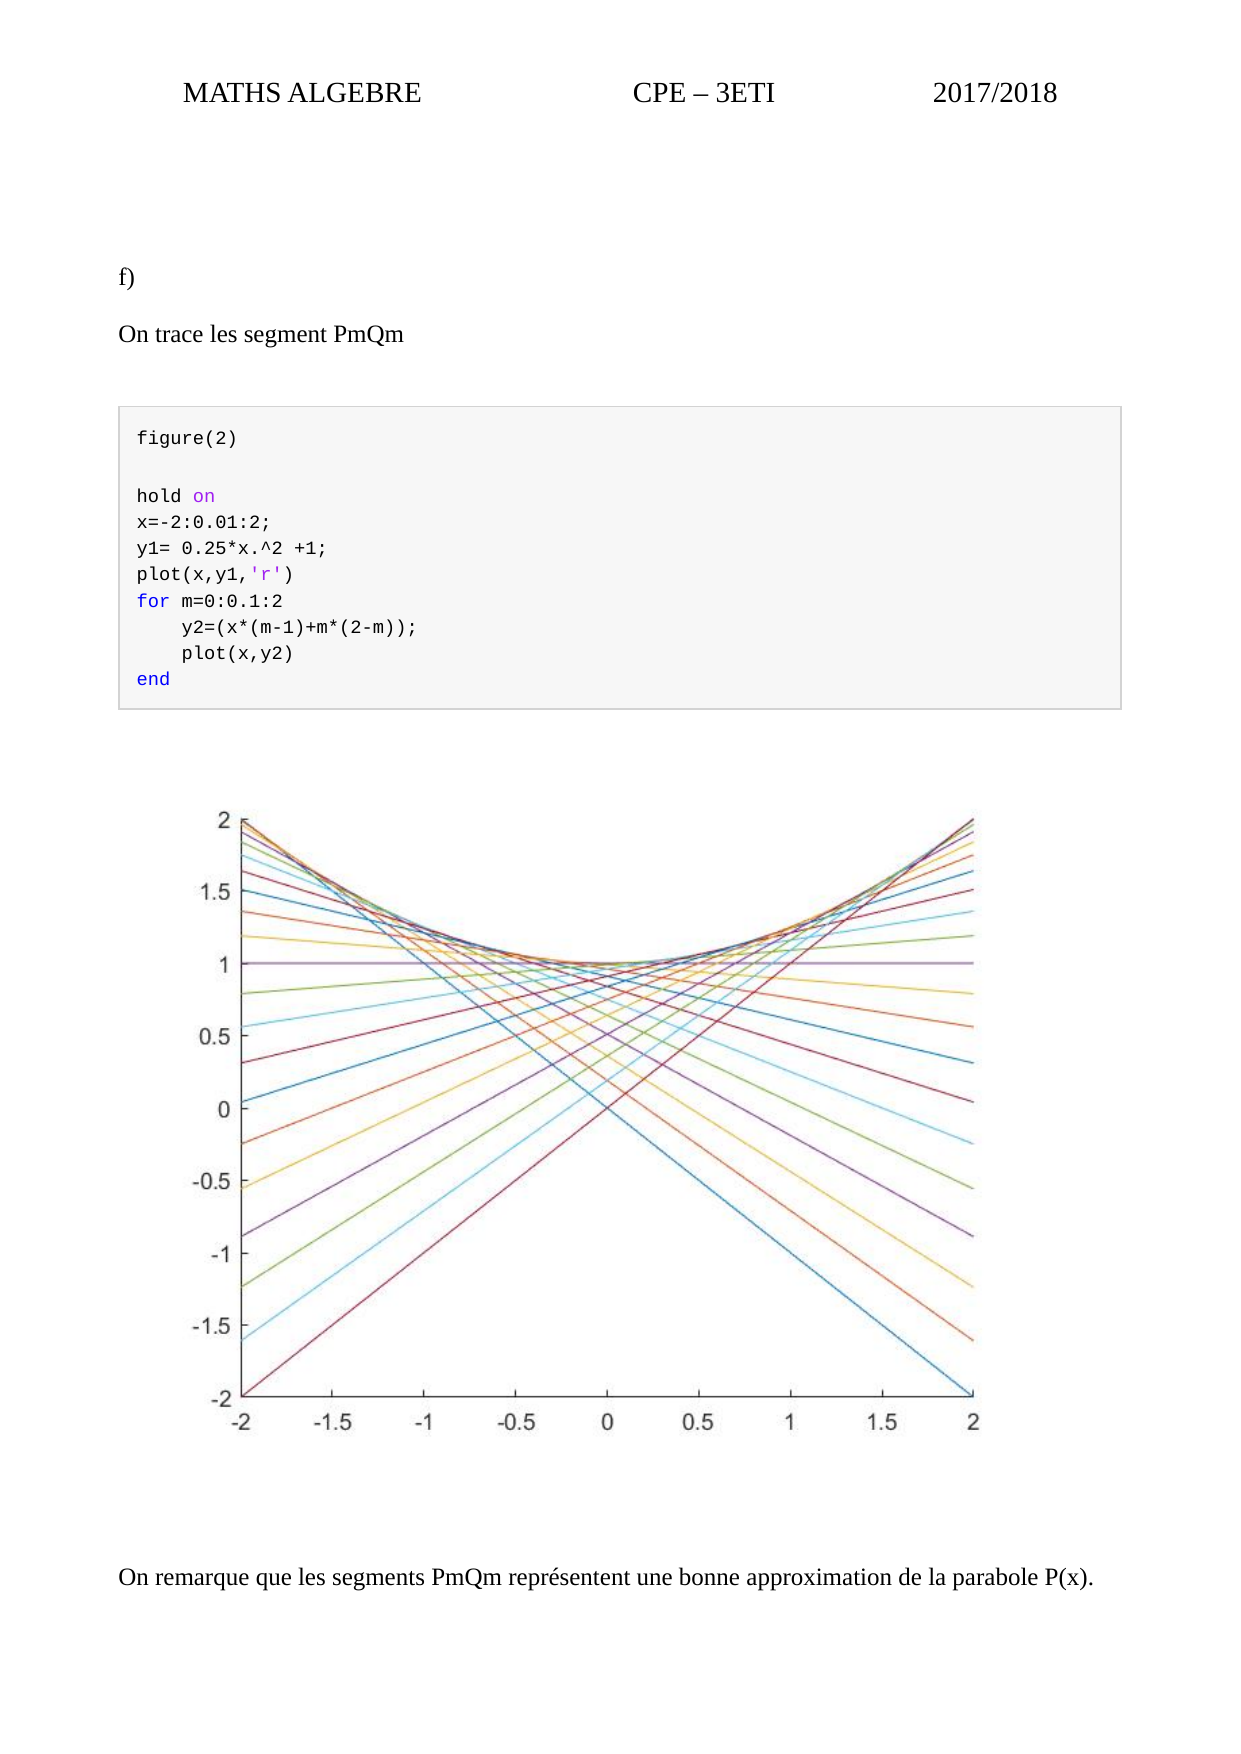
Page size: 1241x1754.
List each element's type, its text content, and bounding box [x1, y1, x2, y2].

text figure(2) [120, 407, 1120, 450]
text hold on [120, 463, 1120, 489]
text for m=0:0.1:2 [120, 568, 1120, 594]
text y1= 0.25*x.^2 +1; [120, 516, 1120, 542]
text plot(x,y1,'r') [120, 542, 1120, 568]
text f) [118, 262, 1122, 291]
text x=-2:0.01:2; [120, 489, 1120, 516]
text end [120, 647, 1120, 708]
text plot(x,y2) [120, 621, 1120, 647]
text On trace les segment PmQm [118, 319, 1122, 348]
text y2=(x*(m-1)+m*(2-m)); [120, 594, 1120, 621]
text On remarque que les segments PmQm représentent une bonne approximation de la parabole P(x). [118, 1562, 1122, 1591]
